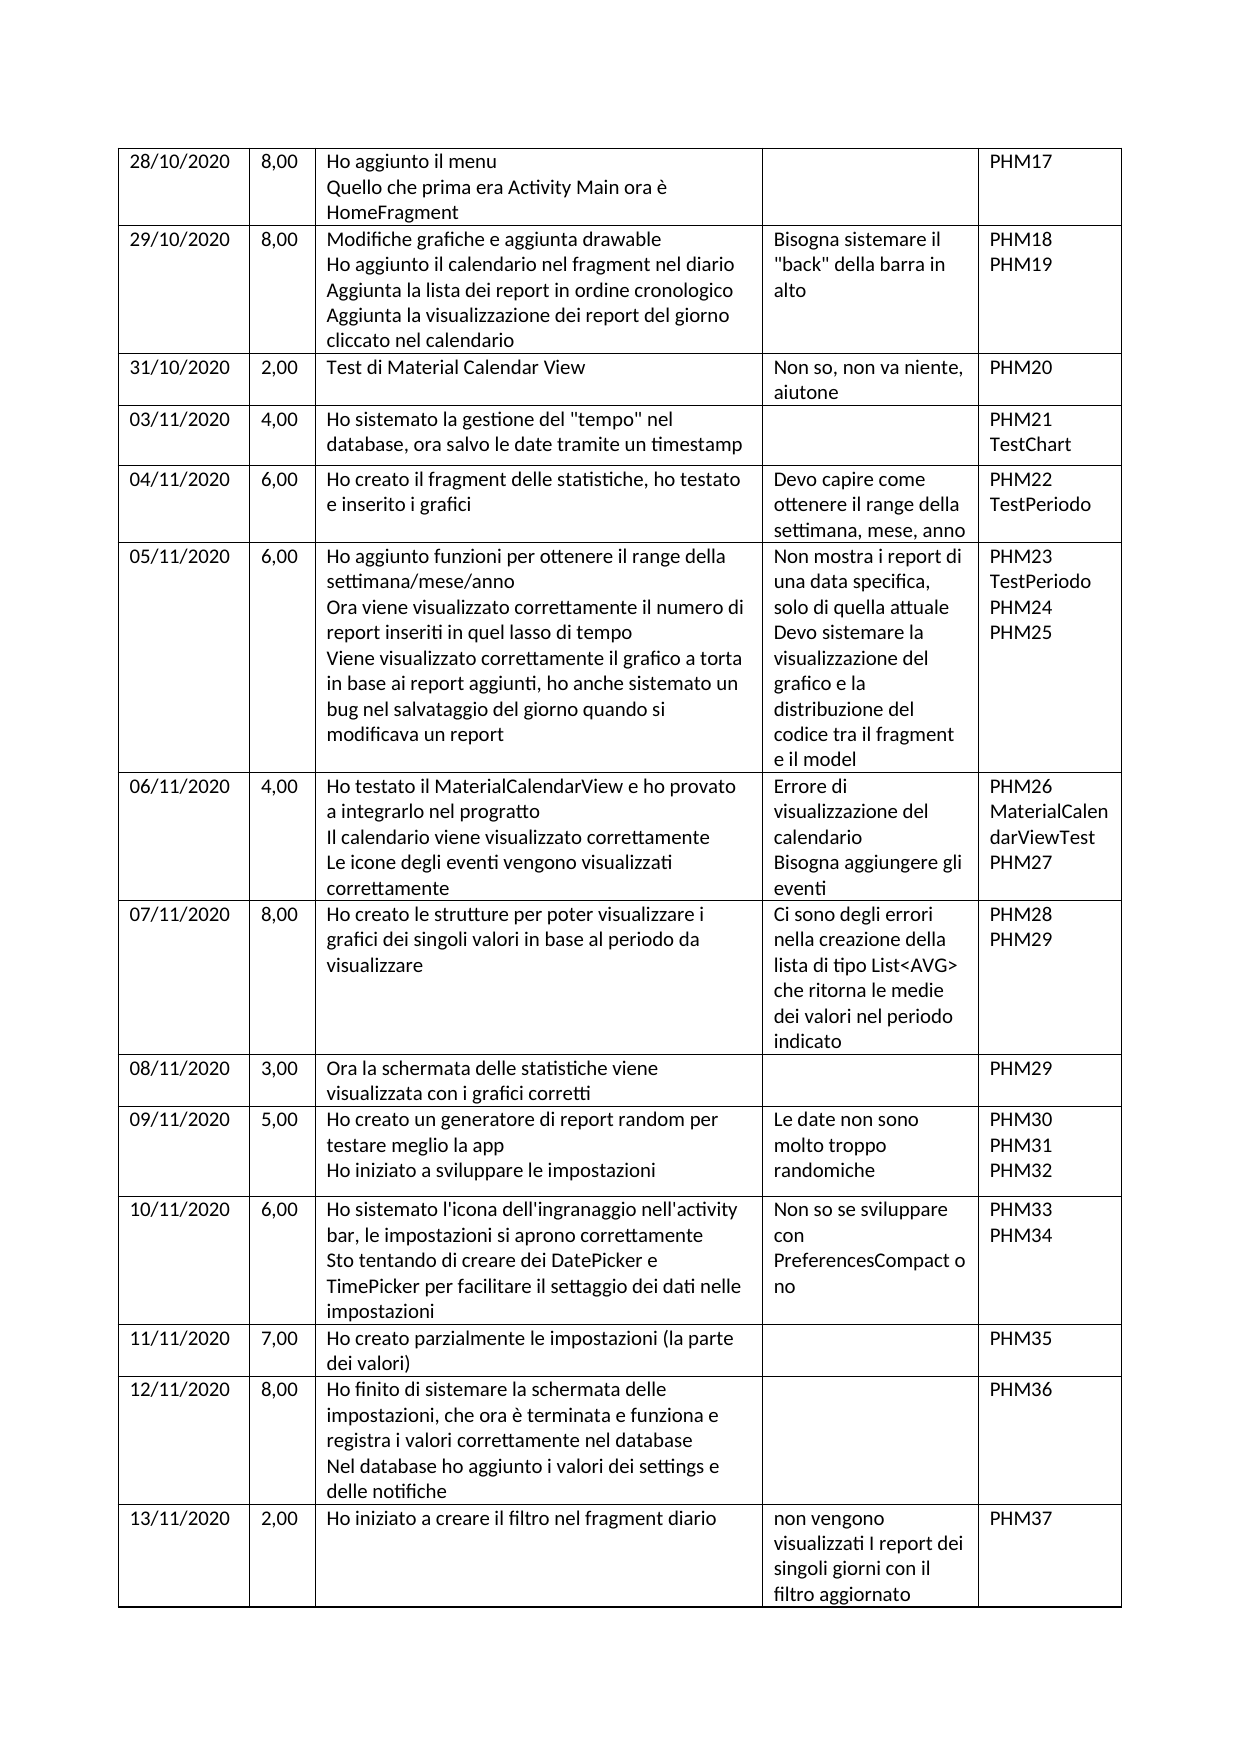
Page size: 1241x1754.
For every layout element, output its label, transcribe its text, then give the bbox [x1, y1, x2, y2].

table_cell 2,00 [250, 1505, 315, 1606]
table_cell Ho sistemato l'icona dell'ingranaggio nell'activity bar, le impostazioni si aprono correttamente Sto tentando di creare dei DatePicker e TimePicker per facilitare il settaggio dei dati nelle impostazioni [316, 1197, 762, 1324]
table_cell 13/11/2020 [119, 1505, 249, 1606]
table_cell 06/11/2020 [119, 773, 249, 900]
table_cell 6,00 [250, 466, 315, 542]
table_cell 3,00 [250, 1055, 315, 1106]
table_cell Ho creato un generatore di report random per testare meglio la app Ho iniziato a sviluppare le impostazioni [316, 1107, 762, 1196]
table_cell Non so se sviluppare con PreferencesCompact o no [763, 1197, 978, 1324]
table_cell Non so, non va niente, aiutone [763, 354, 978, 405]
table_cell 03/11/2020 [119, 406, 249, 465]
table_cell Ho aggiunto funzioni per ottenere il range della settimana/mese/anno Ora viene visualizzato correttamente il numero di report inseriti in quel lasso di tempo Viene visualizzato correttamente il grafico a torta in base ai report aggiunti, ho anche sistemato un bug nel salvataggio del giorno quando si modificava un report [316, 543, 762, 772]
table_cell 6,00 [250, 543, 315, 772]
table_cell PHM37 [979, 1505, 1121, 1606]
table_cell PHM36 [979, 1377, 1121, 1504]
table_cell [763, 149, 978, 225]
table_cell Ho finito di sistemare la schermata delle impostazioni, che ora è terminata e funziona e registra i valori correttamente nel database Nel database ho aggiunto i valori dei settings e delle notifiche [316, 1377, 762, 1504]
table_cell PHM28 PHM29 [979, 901, 1121, 1054]
table_cell 05/11/2020 [119, 543, 249, 772]
table_cell 8,00 [250, 149, 315, 225]
table_cell Ho creato parzialmente le impostazioni (la parte dei valori) [316, 1325, 762, 1376]
table_cell 8,00 [250, 1377, 315, 1504]
table_cell 31/10/2020 [119, 354, 249, 405]
table_cell Ho aggiunto il menu Quello che prima era Activity Main ora è HomeFragment [316, 149, 762, 225]
table_cell 04/11/2020 [119, 466, 249, 542]
table_cell non vengono visualizzati I report dei singoli giorni con il filtro aggiornato [763, 1505, 978, 1606]
table_cell PHM20 [979, 354, 1121, 405]
table_cell Ho testato il MaterialCalendarView e ho provato a integrarlo nel progratto Il calendario viene visualizzato correttamente Le icone degli eventi vengono visualizzati correttamente [316, 773, 762, 900]
table_cell 12/11/2020 [119, 1377, 249, 1504]
table_cell Le date non sono molto troppo randomiche [763, 1107, 978, 1196]
table_cell 4,00 [250, 406, 315, 465]
table_cell 07/11/2020 [119, 901, 249, 1054]
table_cell Ho sistemato la gestione del "tempo" nel database, ora salvo le date tramite un timestamp [316, 406, 762, 465]
table_cell PHM30 PHM31 PHM32 [979, 1107, 1121, 1196]
table_cell 5,00 [250, 1107, 315, 1196]
table_cell PHM35 [979, 1325, 1121, 1376]
table_cell 4,00 [250, 773, 315, 900]
table_cell PHM29 [979, 1055, 1121, 1106]
table_cell [763, 1055, 978, 1106]
table_cell 29/10/2020 [119, 226, 249, 353]
table_cell Errore di visualizzazione del calendario Bisogna aggiungere gli eventi [763, 773, 978, 900]
table_cell PHM18 PHM19 [979, 226, 1121, 353]
table_cell 10/11/2020 [119, 1197, 249, 1324]
table_cell 09/11/2020 [119, 1107, 249, 1196]
table_cell [763, 1377, 978, 1504]
table_cell PHM17 [979, 149, 1121, 225]
table_cell 6,00 [250, 1197, 315, 1324]
table_cell Ho creato il fragment delle statistiche, ho testato e inserito i grafici [316, 466, 762, 542]
table_cell Bisogna sistemare il "back" della barra in alto [763, 226, 978, 353]
table_cell Test di Material Calendar View [316, 354, 762, 405]
table_cell Non mostra i report di una data specifica, solo di quella attuale Devo sistemare la visualizzazione del grafico e la distribuzione del codice tra il fragment e il model [763, 543, 978, 772]
table_cell PHM23 TestPeriodo PHM24 PHM25 [979, 543, 1121, 772]
table_cell 7,00 [250, 1325, 315, 1376]
table_cell 2,00 [250, 354, 315, 405]
table_cell Modifiche grafiche e aggiunta drawable Ho aggiunto il calendario nel fragment nel diario Aggiunta la lista dei report in ordine cronologico Aggiunta la visualizzazione dei report del giorno cliccato nel calendario [316, 226, 762, 353]
table_cell 28/10/2020 [119, 149, 249, 225]
table_cell Devo capire come ottenere il range della settimana, mese, anno [763, 466, 978, 542]
table_cell Ci sono degli errori nella creazione della lista di tipo List<AVG> che ritorna le medie dei valori nel periodo indicato [763, 901, 978, 1054]
table_cell Ho creato le strutture per poter visualizzare i grafici dei singoli valori in base al periodo da visualizzare [316, 901, 762, 1054]
table_cell [763, 1325, 978, 1376]
table_cell 11/11/2020 [119, 1325, 249, 1376]
table_cell PHM21 TestChart [979, 406, 1121, 465]
table_cell PHM26 MaterialCalendarViewTest PHM27 [979, 773, 1121, 900]
table_cell PHM22 TestPeriodo [979, 466, 1121, 542]
table_cell Ho iniziato a creare il filtro nel fragment diario [316, 1505, 762, 1606]
table_cell 08/11/2020 [119, 1055, 249, 1106]
table_cell Ora la schermata delle statistiche viene visualizzata con i grafici corretti [316, 1055, 762, 1106]
table_cell [763, 406, 978, 465]
table_cell 8,00 [250, 901, 315, 1054]
table_cell 8,00 [250, 226, 315, 353]
table_cell PHM33 PHM34 [979, 1197, 1121, 1324]
